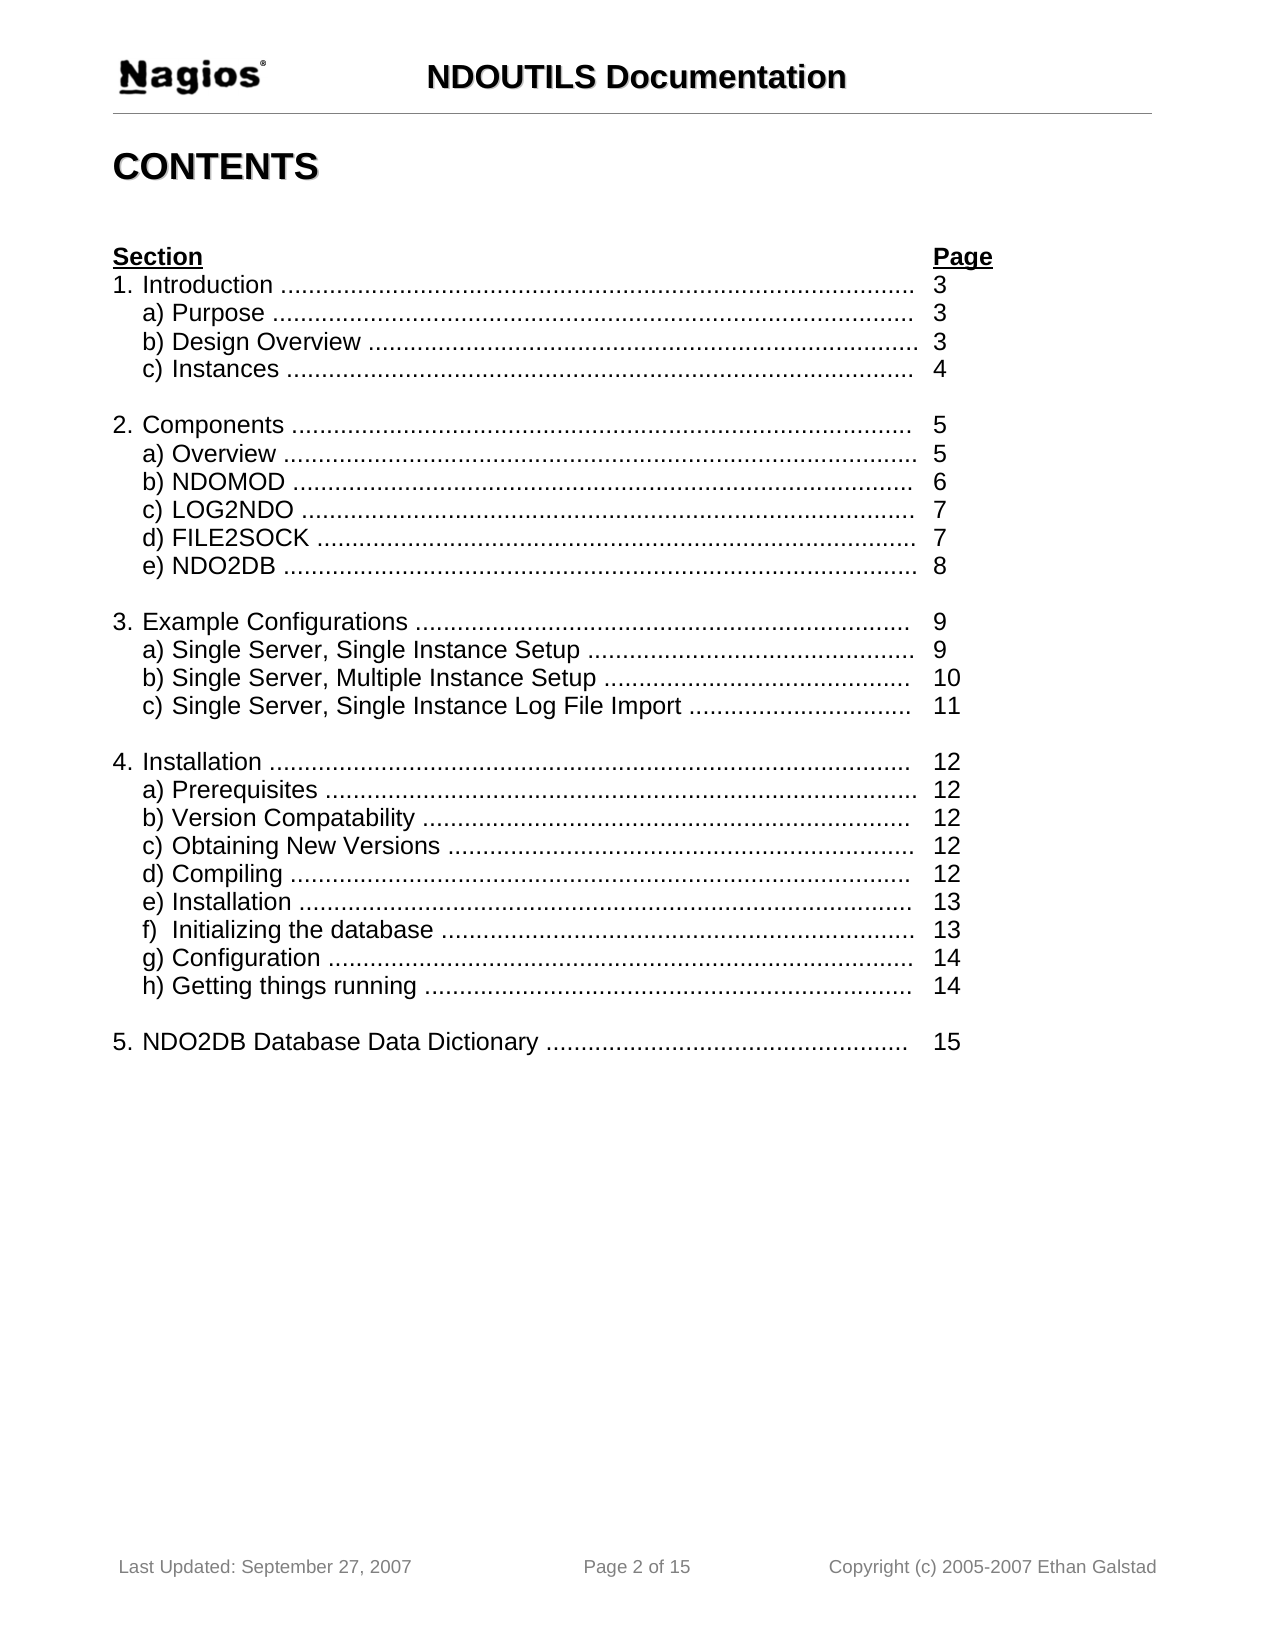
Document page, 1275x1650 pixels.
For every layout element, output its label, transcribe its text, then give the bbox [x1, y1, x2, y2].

picture [118, 58, 268, 96]
table_cell Introduction ........................................................................................... Purpose ............................................................................................ Design Overview ............................................................................... Instances .......................................................................................... Components ......................................................................................... Overview ........................................................................................... NDOMOD ......................................................................................... LOG2NDO ........................................................................................ FILE2SOCK ...................................................................................... NDO2DB ........................................................................................... Example Configurations ....................................................................... Single Server, Single Instance Setup ............................................... Single Server, Multiple Instance Setup ............................................ Single Server, Single Instance Log File Import ................................ Installation ............................................................................................ Prerequisites ..................................................................................... Version Compatability ...................................................................... Obtaining New Versions ................................................................... Compiling ......................................................................................... Installation ........................................................................................ Initializing the database .................................................................... Configuration .................................................................................... Getting things running ...................................................................... NDO2DB Database Data Dictionary .................................................... [113, 271, 933, 1084]
text CONTENTS [112, 145, 1162, 187]
table_cell 3 3 3 4 5 5 6 7 7 8 9 9 10 11 12 12 12 12 12 13 13 14 14 15 [933, 271, 1162, 1084]
table_header Page [933, 243, 1162, 271]
table_header Section [113, 243, 933, 271]
